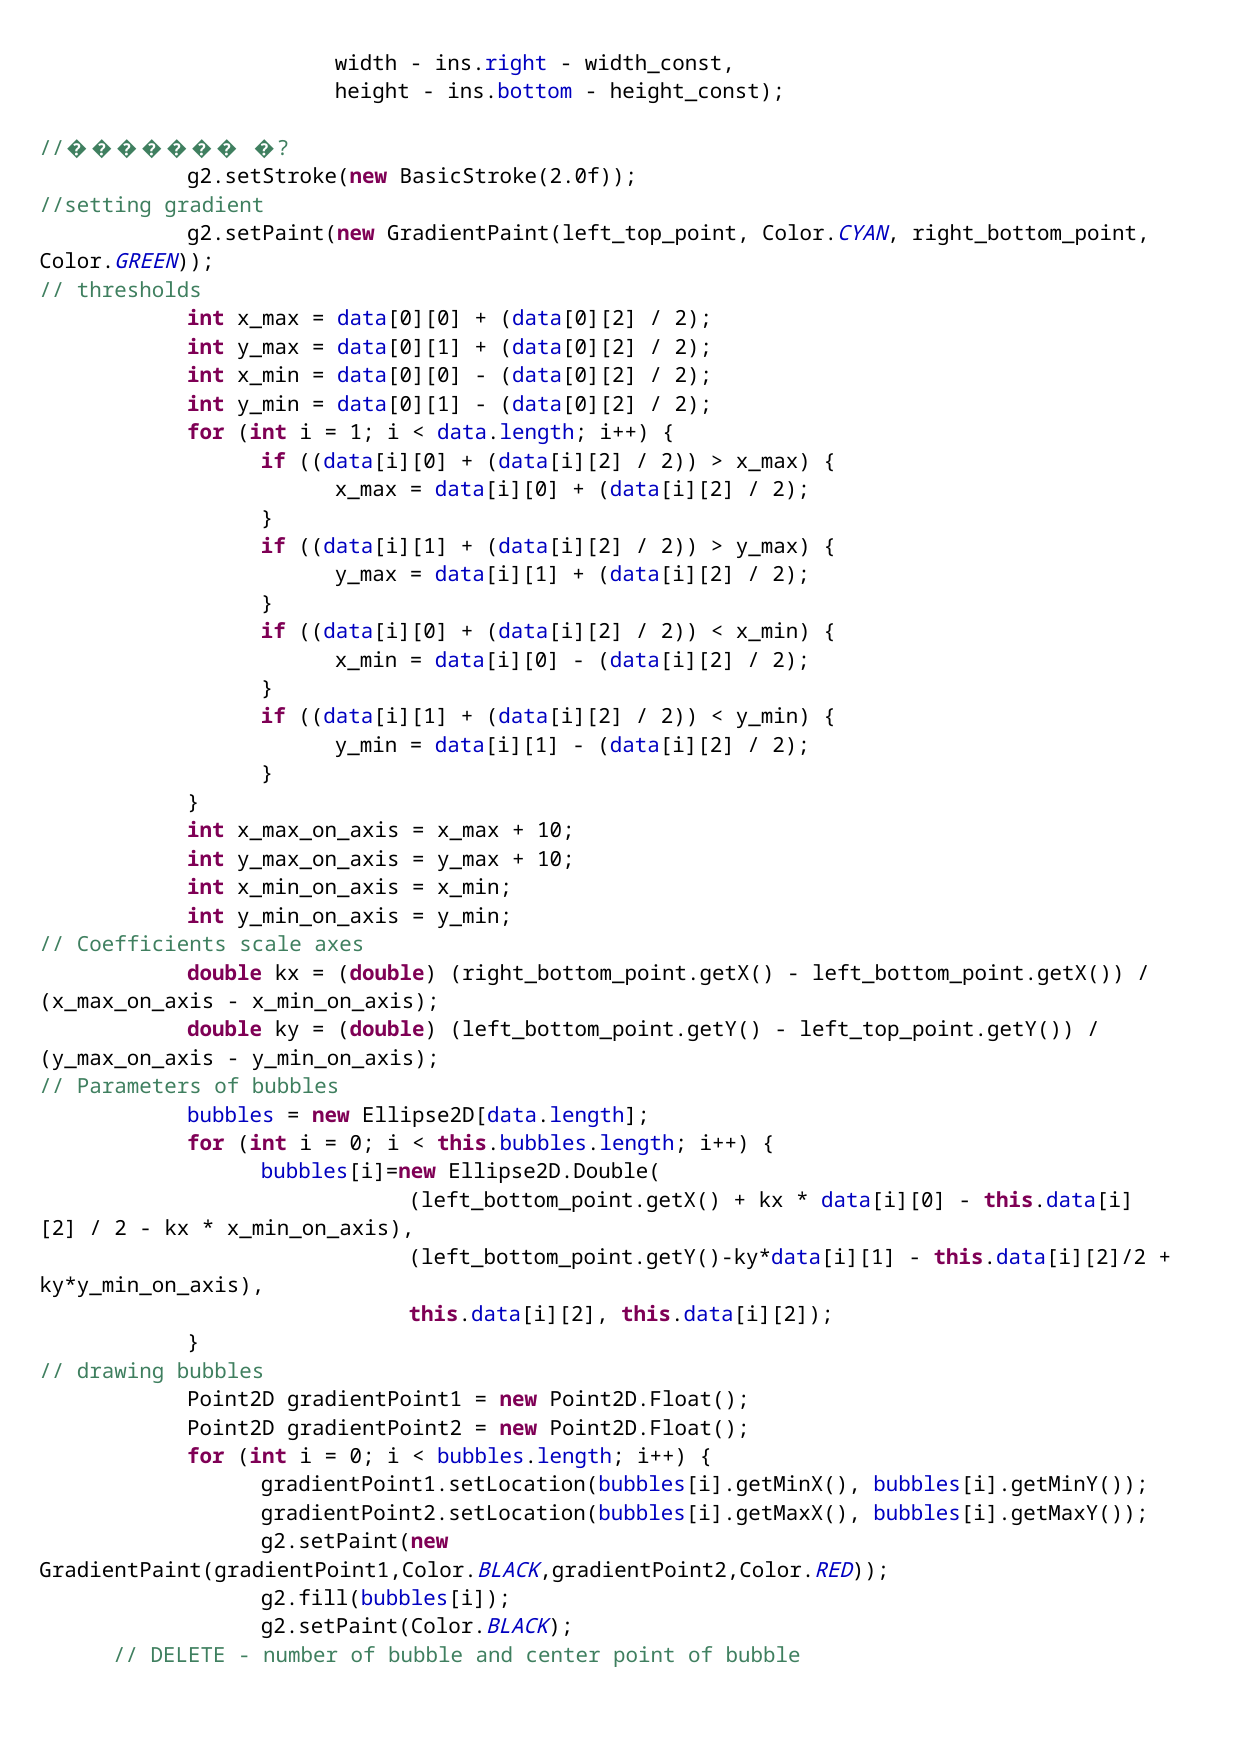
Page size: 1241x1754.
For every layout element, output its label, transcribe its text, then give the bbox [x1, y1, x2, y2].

text y_min = data[i][1] - (data[i][2] / 2); [39, 730, 1189, 758]
text // drawing bubbles [39, 1356, 1189, 1384]
text int y_max_on_axis = y_max + 10; [39, 844, 1189, 872]
text } [39, 1327, 1189, 1356]
text (left_bottom_point.getY()-ky*data[i][1] - this.data[i][2]/2 + ky*y_min_on_axis), [39, 1242, 1189, 1299]
text g2.setPaint(Color.BLACK); [39, 1612, 1189, 1640]
text if ((data[i][1] + (data[i][2] / 2)) > y_max) { [39, 531, 1189, 559]
text g2.setPaint(new GradientPaint(left_top_point, Color.CYAN, right_bottom_point, Color.GREEN)); [39, 218, 1189, 275]
text double ky = (double) (left_bottom_point.getY() - left_top_point.getY()) / (y_max_on_axis - y_min_on_axis); [39, 1014, 1189, 1071]
text width - ins.right - width_const, [39, 48, 1189, 76]
text // Coefficients scale axes [39, 929, 1189, 958]
text int y_min_on_axis = y_min; [39, 901, 1189, 929]
text bubbles = new Ellipse2D[data.length]; [39, 1100, 1189, 1128]
text //setting gradient [39, 190, 1189, 218]
text int x_max = data[0][0] + (data[0][2] / 2); [39, 303, 1189, 332]
text if ((data[i][0] + (data[i][2] / 2)) > x_max) { [39, 446, 1189, 474]
text gradientPoint1.setLocation(bubbles[i].getMinX(), bubbles[i].getMinY()); [39, 1469, 1189, 1498]
text } [39, 673, 1189, 702]
text (left_bottom_point.getX() + kx * data[i][0] - this.data[i][2] / 2 - kx * x_min_on_axis), [39, 1185, 1189, 1242]
text g2.setPaint(new GradientPaint(gradientPoint1,Color.BLACK,gradientPoint2,Color.RED)); [39, 1526, 1189, 1583]
text Point2D gradientPoint2 = new Point2D.Float(); [39, 1413, 1189, 1441]
text g2.fill(bubbles[i]); [39, 1583, 1189, 1612]
text gradientPoint2.setLocation(bubbles[i].getMaxX(), bubbles[i].getMaxY()); [39, 1498, 1189, 1526]
text int x_min_on_axis = x_min; [39, 872, 1189, 901]
text // Parameters of bubbles [39, 1071, 1189, 1100]
text this.data[i][2], this.data[i][2]); [39, 1299, 1189, 1327]
text x_min = data[i][0] - (data[i][2] / 2); [39, 645, 1189, 673]
text for (int i = 0; i < this.bubbles.length; i++) { [39, 1128, 1189, 1157]
text if ((data[i][1] + (data[i][2] / 2)) < y_min) { [39, 702, 1189, 730]
text Point2D gradientPoint1 = new Point2D.Float(); [39, 1384, 1189, 1413]
text } [39, 588, 1189, 616]
text // DELETE - number of bubble and center point of bubble [39, 1640, 1189, 1668]
text if ((data[i][0] + (data[i][2] / 2)) < x_min) { [39, 616, 1189, 645]
text double kx = (double) (right_bottom_point.getX() - left_bottom_point.getX()) / (x_max_on_axis - x_min_on_axis); [39, 958, 1189, 1014]
text x_max = data[i][0] + (data[i][2] / 2); [39, 474, 1189, 503]
text g2.setStroke(new BasicStroke(2.0f)); [39, 161, 1189, 190]
text int x_min = data[0][0] - (data[0][2] / 2); [39, 360, 1189, 389]
text } [39, 758, 1189, 787]
text height - ins.bottom - height_const); [39, 76, 1189, 104]
text y_max = data[i][1] + (data[i][2] / 2); [39, 559, 1189, 588]
text } [39, 787, 1189, 815]
text int y_min = data[0][1] - (data[0][2] / 2); [39, 389, 1189, 417]
text int x_max_on_axis = x_max + 10; [39, 815, 1189, 844]
text } [39, 503, 1189, 531]
text int y_max = data[0][1] + (data[0][2] / 2); [39, 332, 1189, 360]
text for (int i = 0; i < bubbles.length; i++) { [39, 1441, 1189, 1469]
text //������� �? [39, 133, 1189, 161]
text for (int i = 1; i < data.length; i++) { [39, 417, 1189, 446]
text bubbles[i]=new Ellipse2D.Double( [39, 1157, 1189, 1185]
text // thresholds [39, 275, 1189, 303]
